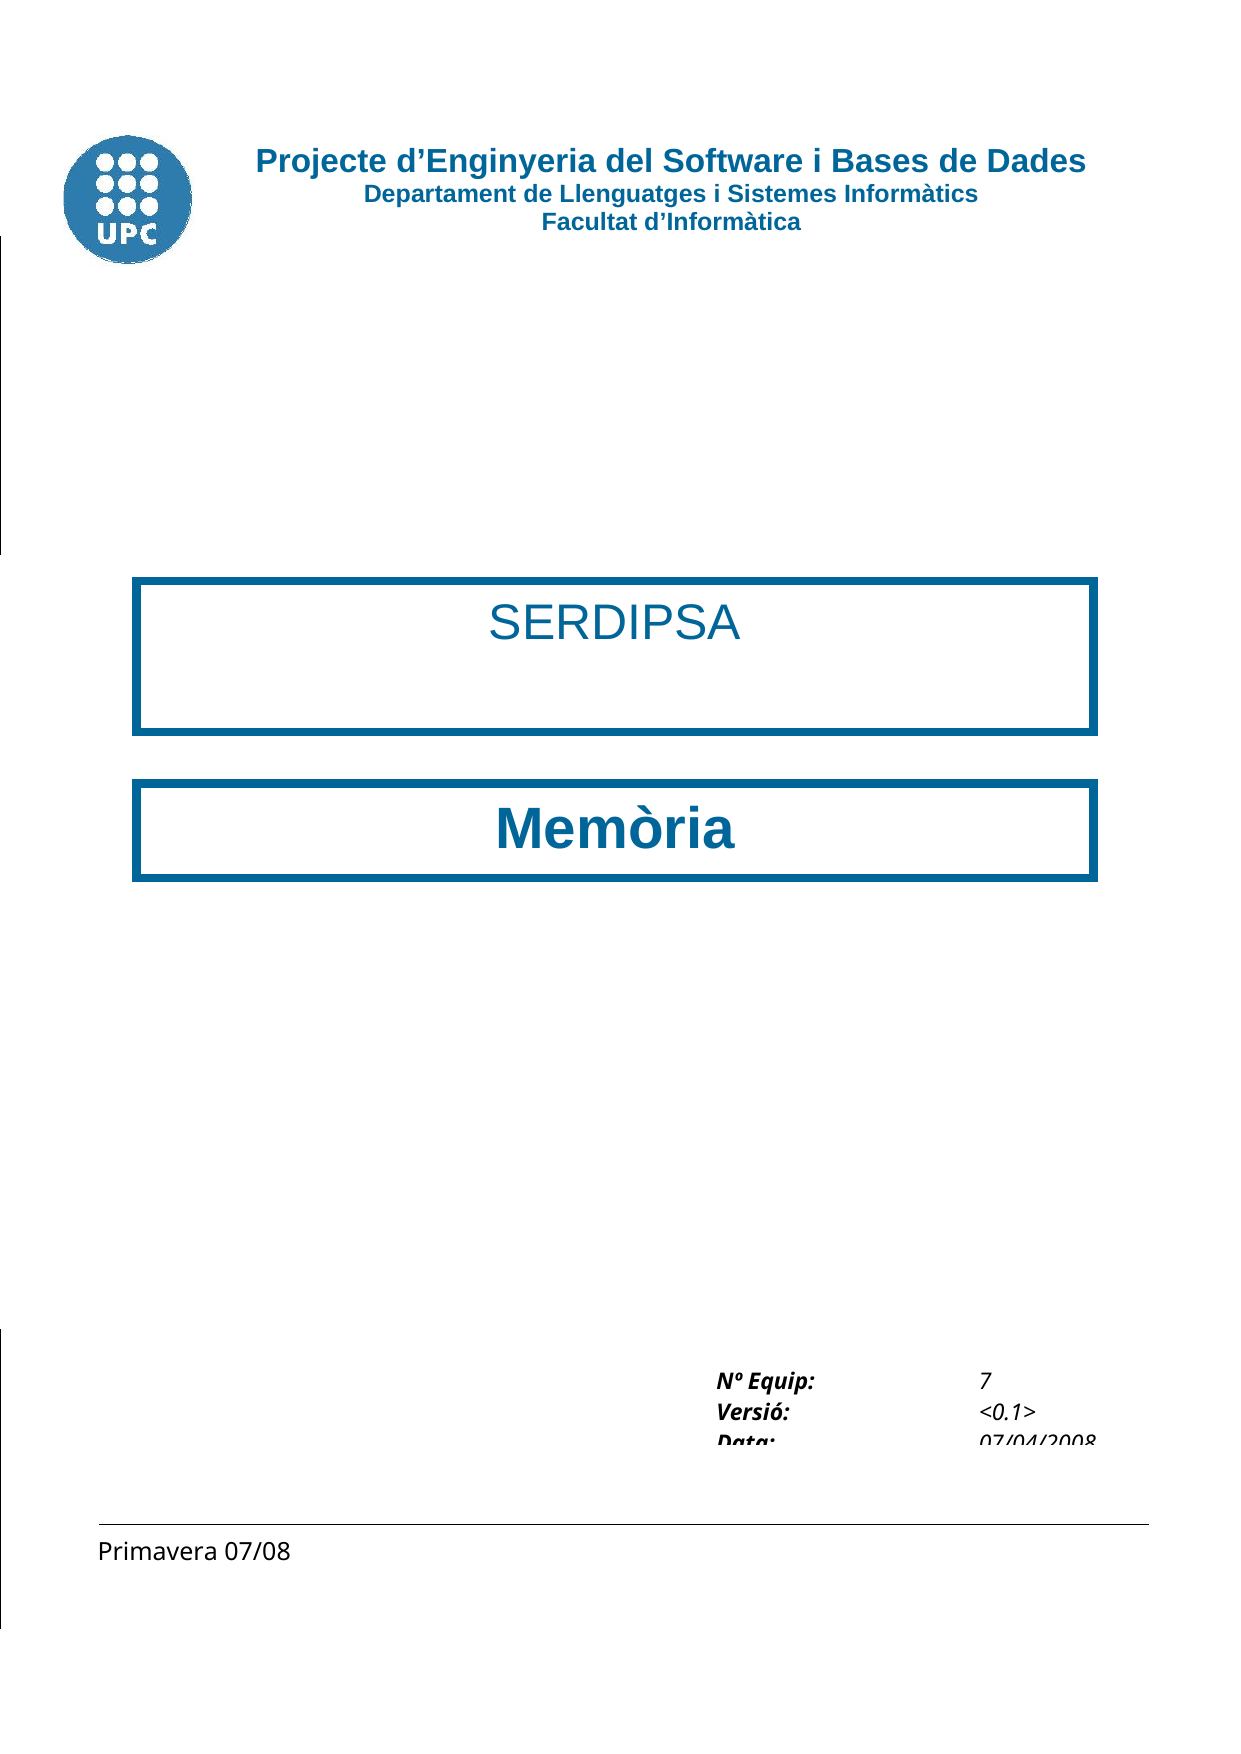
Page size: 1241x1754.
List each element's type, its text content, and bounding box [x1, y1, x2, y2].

text SERDIPSA [157, 594, 1073, 650]
text Nº Equip: 7 [716, 1364, 1170, 1396]
text Memòria [157, 796, 1073, 861]
text Departament de Llenguatges i Sistemes Informàtics [228, 180, 1114, 208]
text Projecte d’Enginyeria del Software i Bases de Dades [228, 143, 1114, 180]
text Versió: <0.1> [716, 1396, 1170, 1427]
text Primavera 07/08 [97, 1533, 889, 1567]
text Data: 07/04/2008 [716, 1427, 1170, 1444]
text Facultat d’Informàtica [228, 208, 1114, 236]
